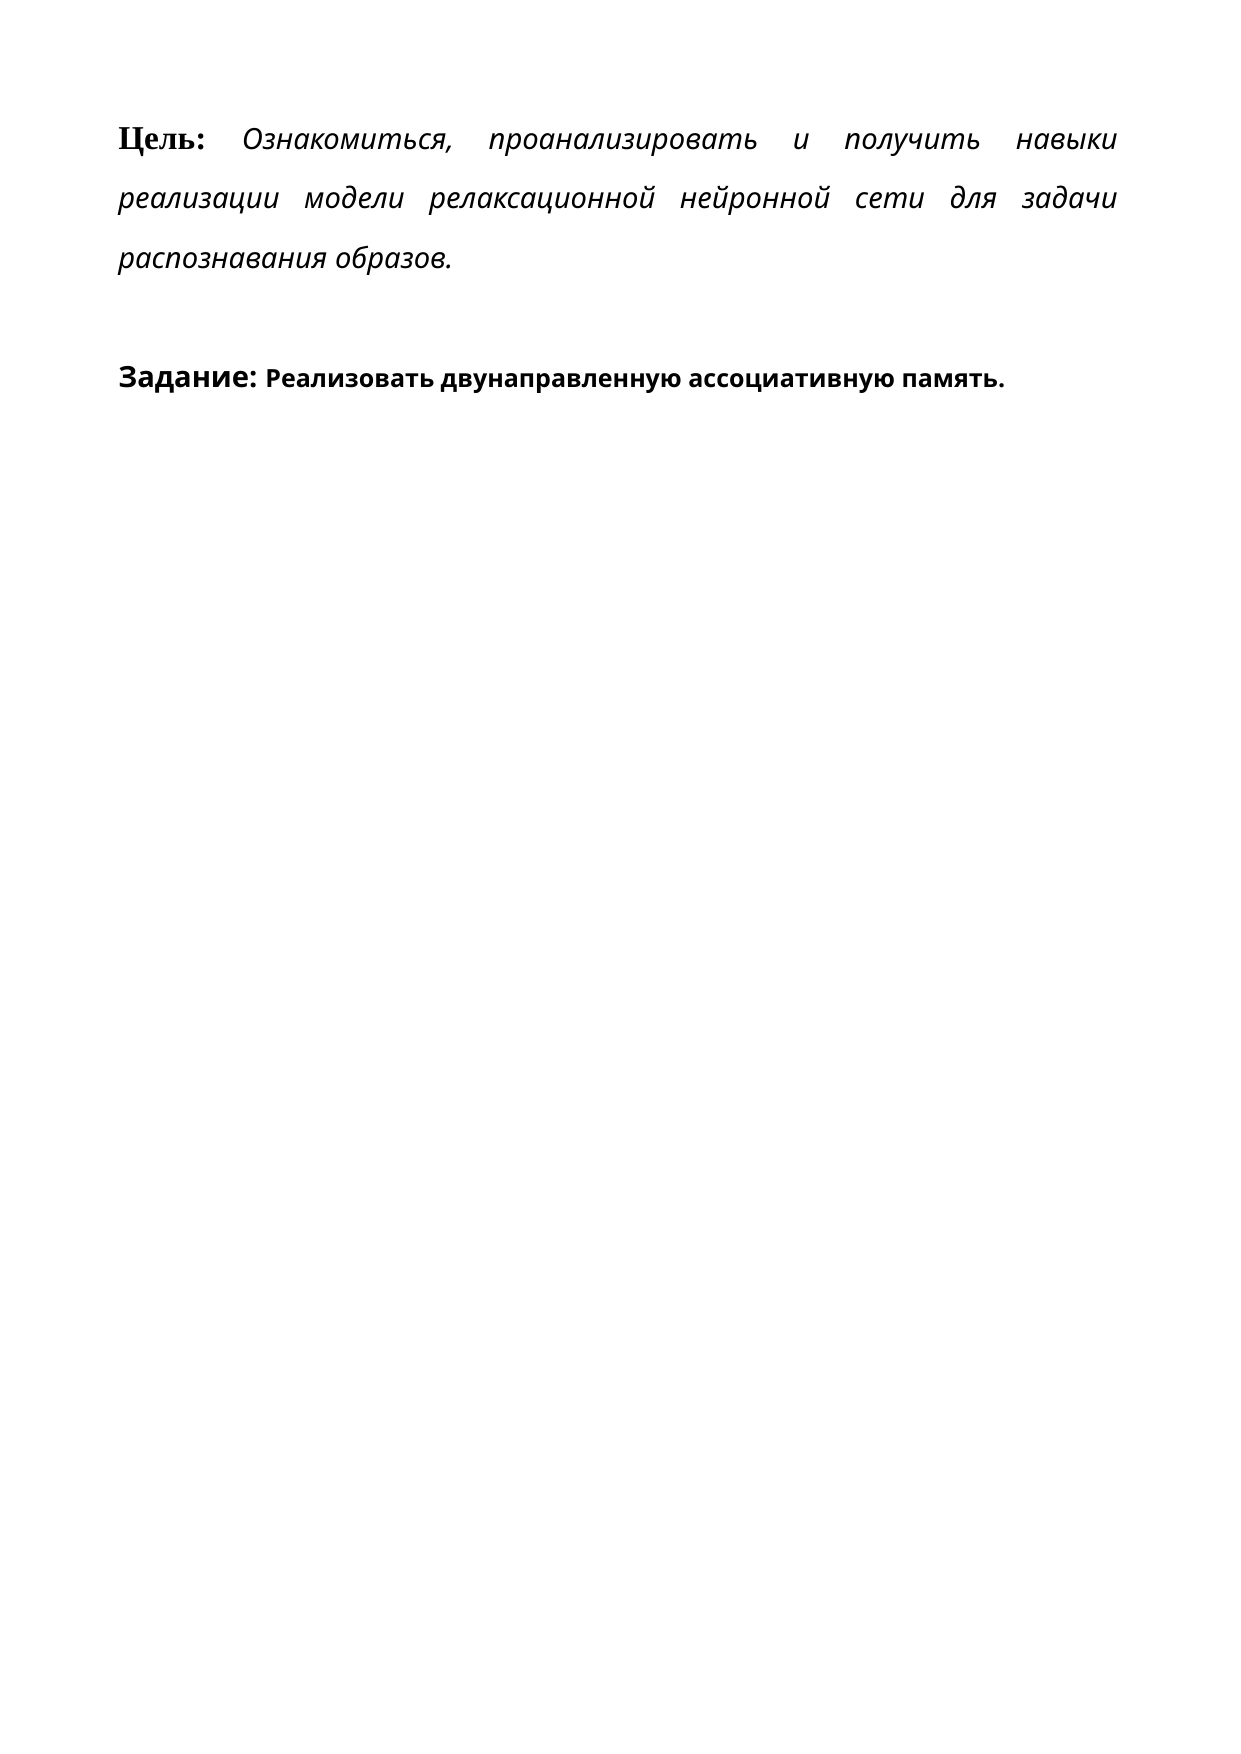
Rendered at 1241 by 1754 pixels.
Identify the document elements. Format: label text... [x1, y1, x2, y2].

text Задание: Реализовать двунаправленную ассоциативную память. [118, 356, 1122, 396]
text Цель: Ознакомиться, проанализировать и получить навыки реализации модели релаксационной нейронной сети для задачи распознавания образов. [118, 118, 1122, 277]
